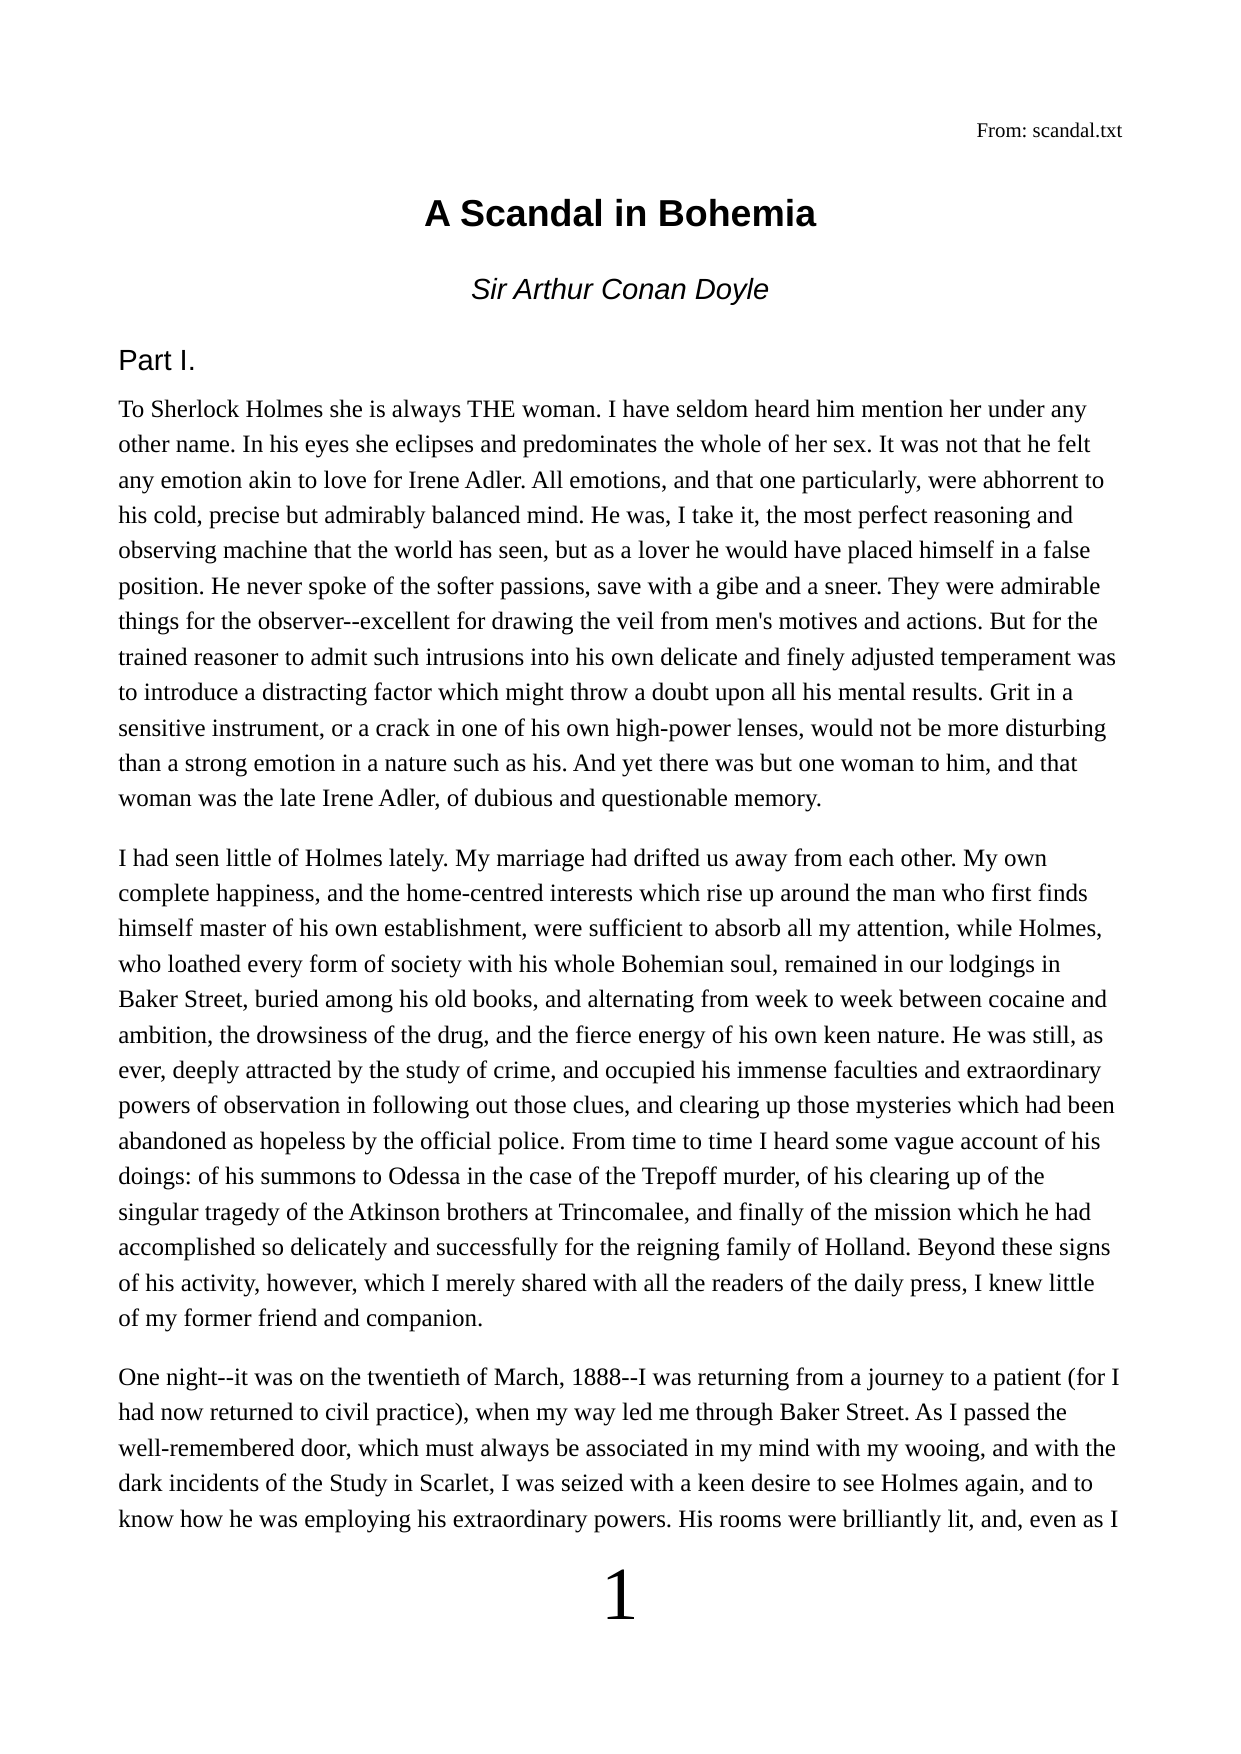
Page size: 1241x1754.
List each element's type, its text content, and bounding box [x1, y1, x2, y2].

text One night--it was on the twentieth of March, 1888--I was returning from a journey to a patient (for I had now returned to civil practice), when my way led me through Baker Street. As I passed the well-remembered door, which must always be associated in my mind with my wooing, and with the dark incidents of the Study in Scarlet, I was seized with a keen desire to see Holmes again, and to know how he was employing his extraordinary powers. His rooms were brilliantly lit, and, even as I [118, 1357, 1122, 1534]
text I had seen little of Holmes lately. My marriage had drifted us away from each other. My own complete happiness, and the home-centred interests which rise up around the man who first finds himself master of his own establishment, were sufficient to absorb all my attention, while Holmes, who loathed every form of society with his whole Bohemian soul, remained in our lodgings in Baker Street, buried among his old books, and alternating from week to week between cocaine and ambition, the drowsiness of the drug, and the fierce energy of his own keen nature. He was still, as ever, deeply attracted by the study of crime, and occupied his immense faculties and extraordinary powers of observation in following out those clues, and clearing up those mysteries which had been abandoned as hopeless by the official police. From time to time I heard some vague account of his doings: of his summons to Odessa in the case of the Trepoff murder, of his clearing up of the singular tragedy of the Atkinson brothers at Trincomalee, and finally of the mission which he had accomplished so delicately and successfully for the reigning family of Holland. Beyond these signs of his activity, however, which I merely shared with all the readers of the daily press, I knew little of my former friend and companion. [118, 838, 1122, 1333]
subtitle Sir Arthur Conan Doyle [118, 272, 1122, 305]
text To Sherlock Holmes she is always THE woman. I have seldom heard him mention her under any other name. In his eyes she eclipses and predominates the whole of her sex. It was not that he felt any emotion akin to love for Irene Adler. All emotions, and that one particularly, were abhorrent to his cold, precise but admirably balanced mind. He was, I take it, the most perfect reasoning and observing machine that the world has seen, but as a lover he would have placed himself in a false position. He never spoke of the softer passions, save with a gibe and a sneer. They were admirable things for the observer--excellent for drawing the veil from men's motives and actions. But for the trained reasoner to admit such intrusions into his own delicate and finely adjusted temperament was to introduce a distracting factor which might throw a doubt upon all his mental results. Grit in a sensitive instrument, or a crack in one of his own high-power lenses, would not be more disturbing than a strong emotion in a nature such as his. And yet there was but one woman to him, and that woman was the late Irene Adler, of dubious and questionable memory. [118, 389, 1122, 814]
title A Scandal in Bohemia [118, 191, 1122, 234]
subtitle Part I. [118, 343, 1122, 376]
